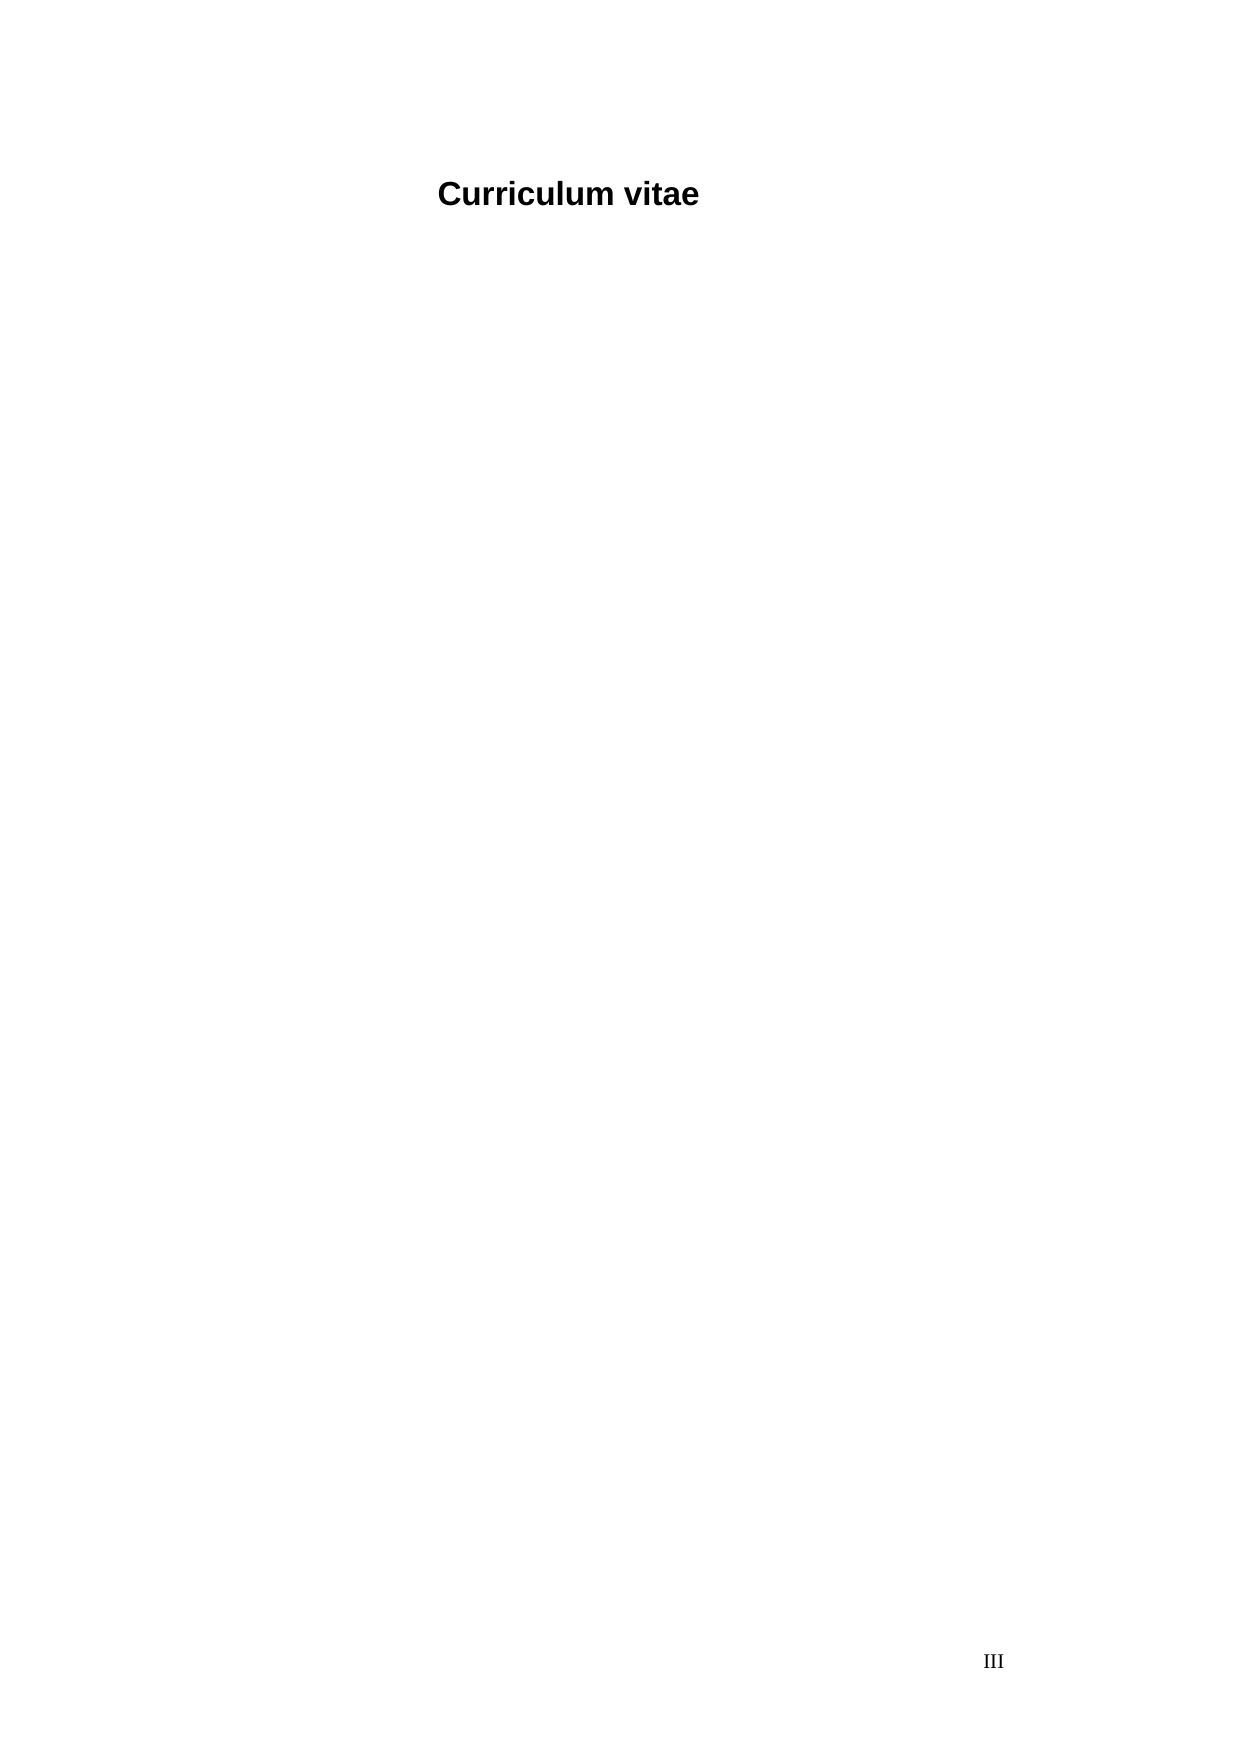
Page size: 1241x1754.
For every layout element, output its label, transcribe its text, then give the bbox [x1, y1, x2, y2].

subtitle Curriculum vitae [133, 175, 1004, 212]
